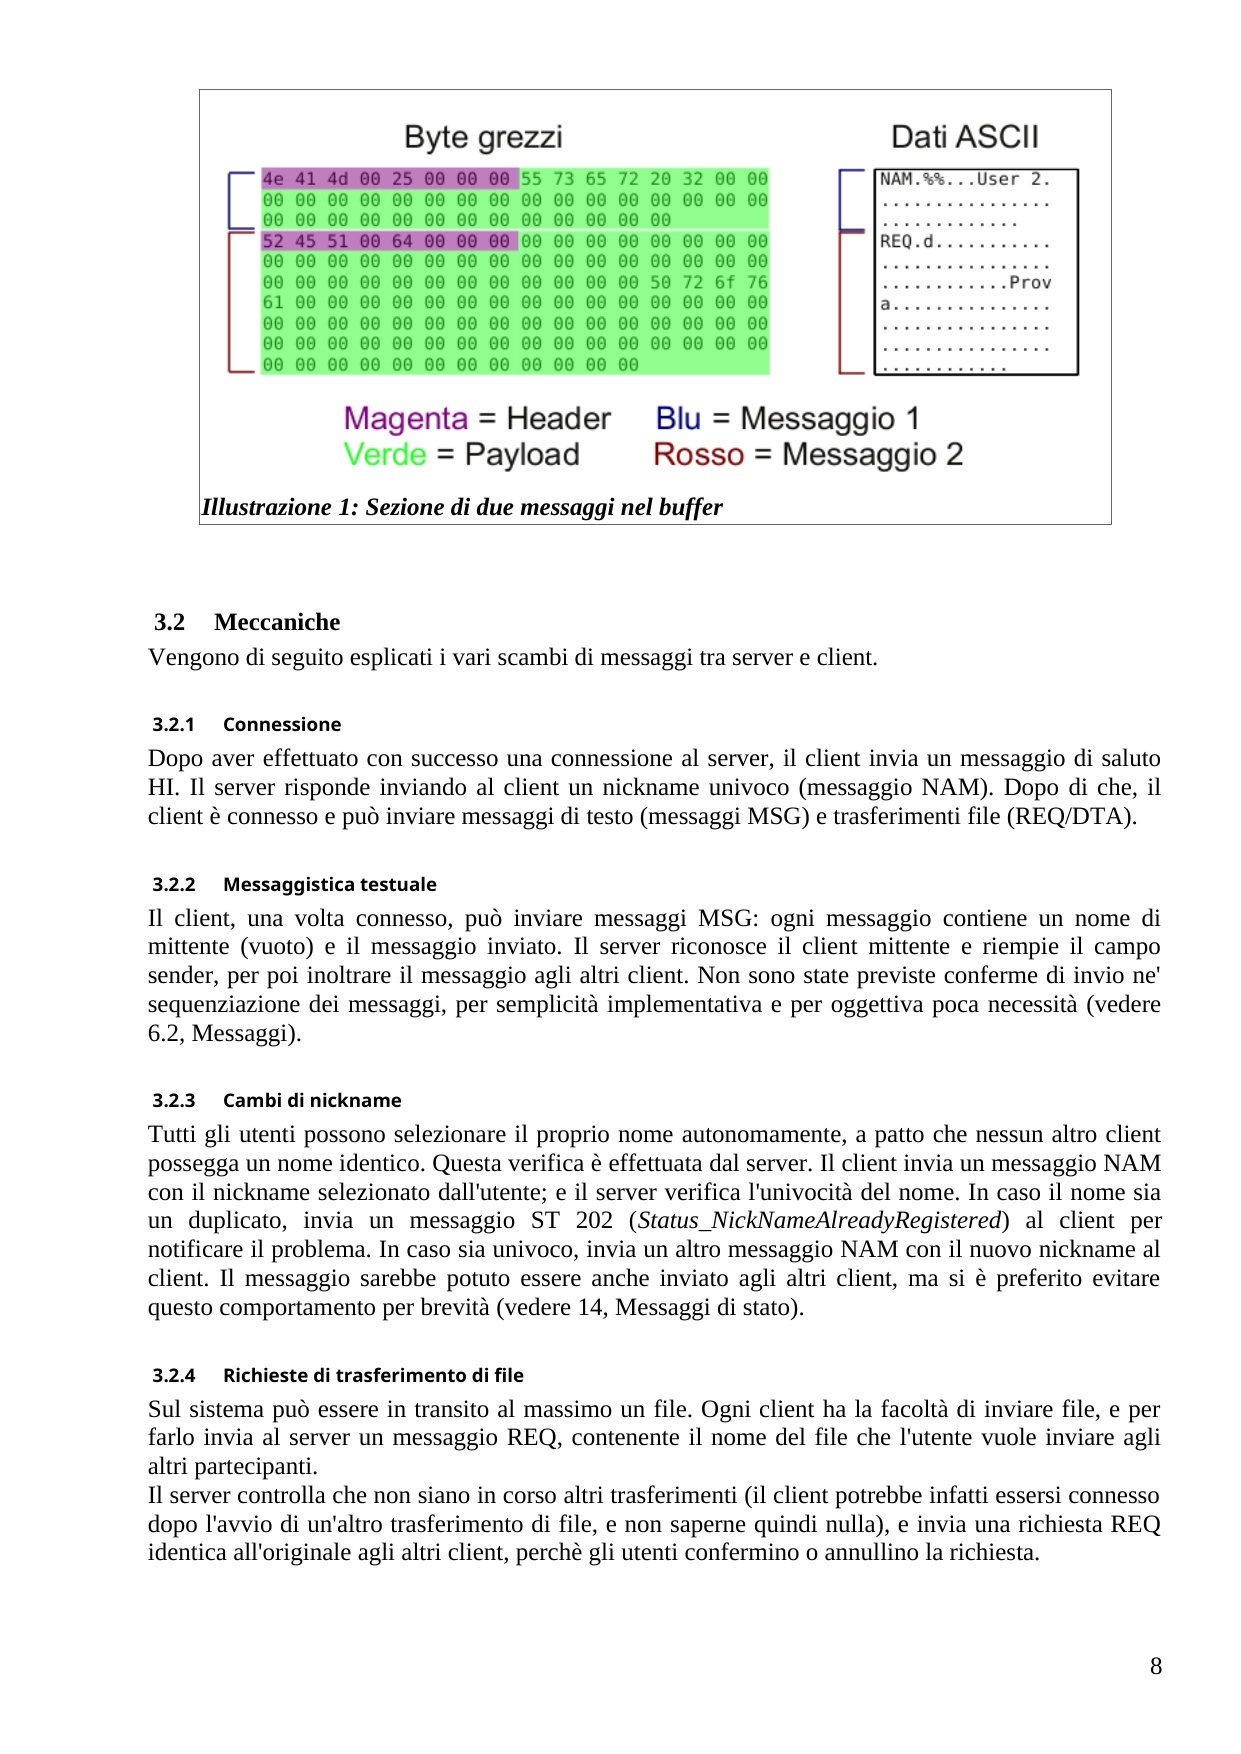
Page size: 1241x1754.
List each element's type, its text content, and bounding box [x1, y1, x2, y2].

text Il client, una volta connesso, può inviare messaggi MSG: ogni messaggio contiene un nome di mittente (vuoto) e il messaggio inviato. Il server riconosce il client mittente e riempie il campo sender, per poi inoltrare il messaggio agli altri client. Non sono state previste conferme di invio ne' sequenziazione dei messaggi, per semplicità implementativa e per oggettiva poca necessità (vedere 6.2, Messaggi). [148, 903, 1162, 1046]
subtitle Richieste di trasferimento di file [148, 1362, 1162, 1387]
text Illustrazione 1: Sezione di due messaggi nel buffer [201, 493, 1108, 521]
text Vengono di seguito esplicati i vari scambi di messaggi tra server e client. [148, 642, 1162, 670]
text Il server controlla che non siano in corso altri trasferimenti (il client potrebbe infatti essersi connesso dopo l'avvio di un'altro trasferimento di file, e non saperne quindi nulla), e invia una richiesta REQ identica all'originale agli altri client, perchè gli utenti confermino o annullino la richiesta. [148, 1480, 1162, 1566]
text Tutti gli utenti possono selezionare il proprio nome autonomamente, a patto che nessun altro client possegga un nome identico. Questa verifica è effettuata dal server. Il client invia un messaggio NAM con il nickname selezionato dall'utente; e il server verifica l'univocità del nome. In caso il nome sia un duplicato, invia un messaggio ST 202 (Status_NickNameAlreadyRegistered) al client per notificare il problema. In caso sia univoco, invia un altro messaggio NAM con il nuovo nickname al client. Il messaggio sarebbe potuto essere anche inviato agli altri client, ma si è preferito evitare questo comportamento per brevità (vedere 14, Messaggi di stato). [148, 1119, 1162, 1321]
subtitle Cambi di nickname [148, 1088, 1162, 1113]
subtitle Meccaniche [148, 607, 1162, 635]
text Sul sistema può essere in transito al massimo un file. Ogni client ha la facoltà di inviare file, e per farlo invia al server un messaggio REQ, contenente il nome del file che l'utente vuole inviare agli altri partecipanti. [148, 1394, 1162, 1480]
subtitle Messaggistica testuale [148, 871, 1162, 896]
subtitle Connessione [148, 712, 1162, 737]
text Dopo aver effettuato con successo una connessione al server, il client invia un messaggio di saluto HI. Il server risponde inviando al client un nickname univoco (messaggio NAM). Dopo di che, il client è connesso e può inviare messaggi di testo (messaggi MSG) e trasferimenti file (REQ/DTA). [148, 743, 1162, 829]
picture [201, 104, 1109, 493]
